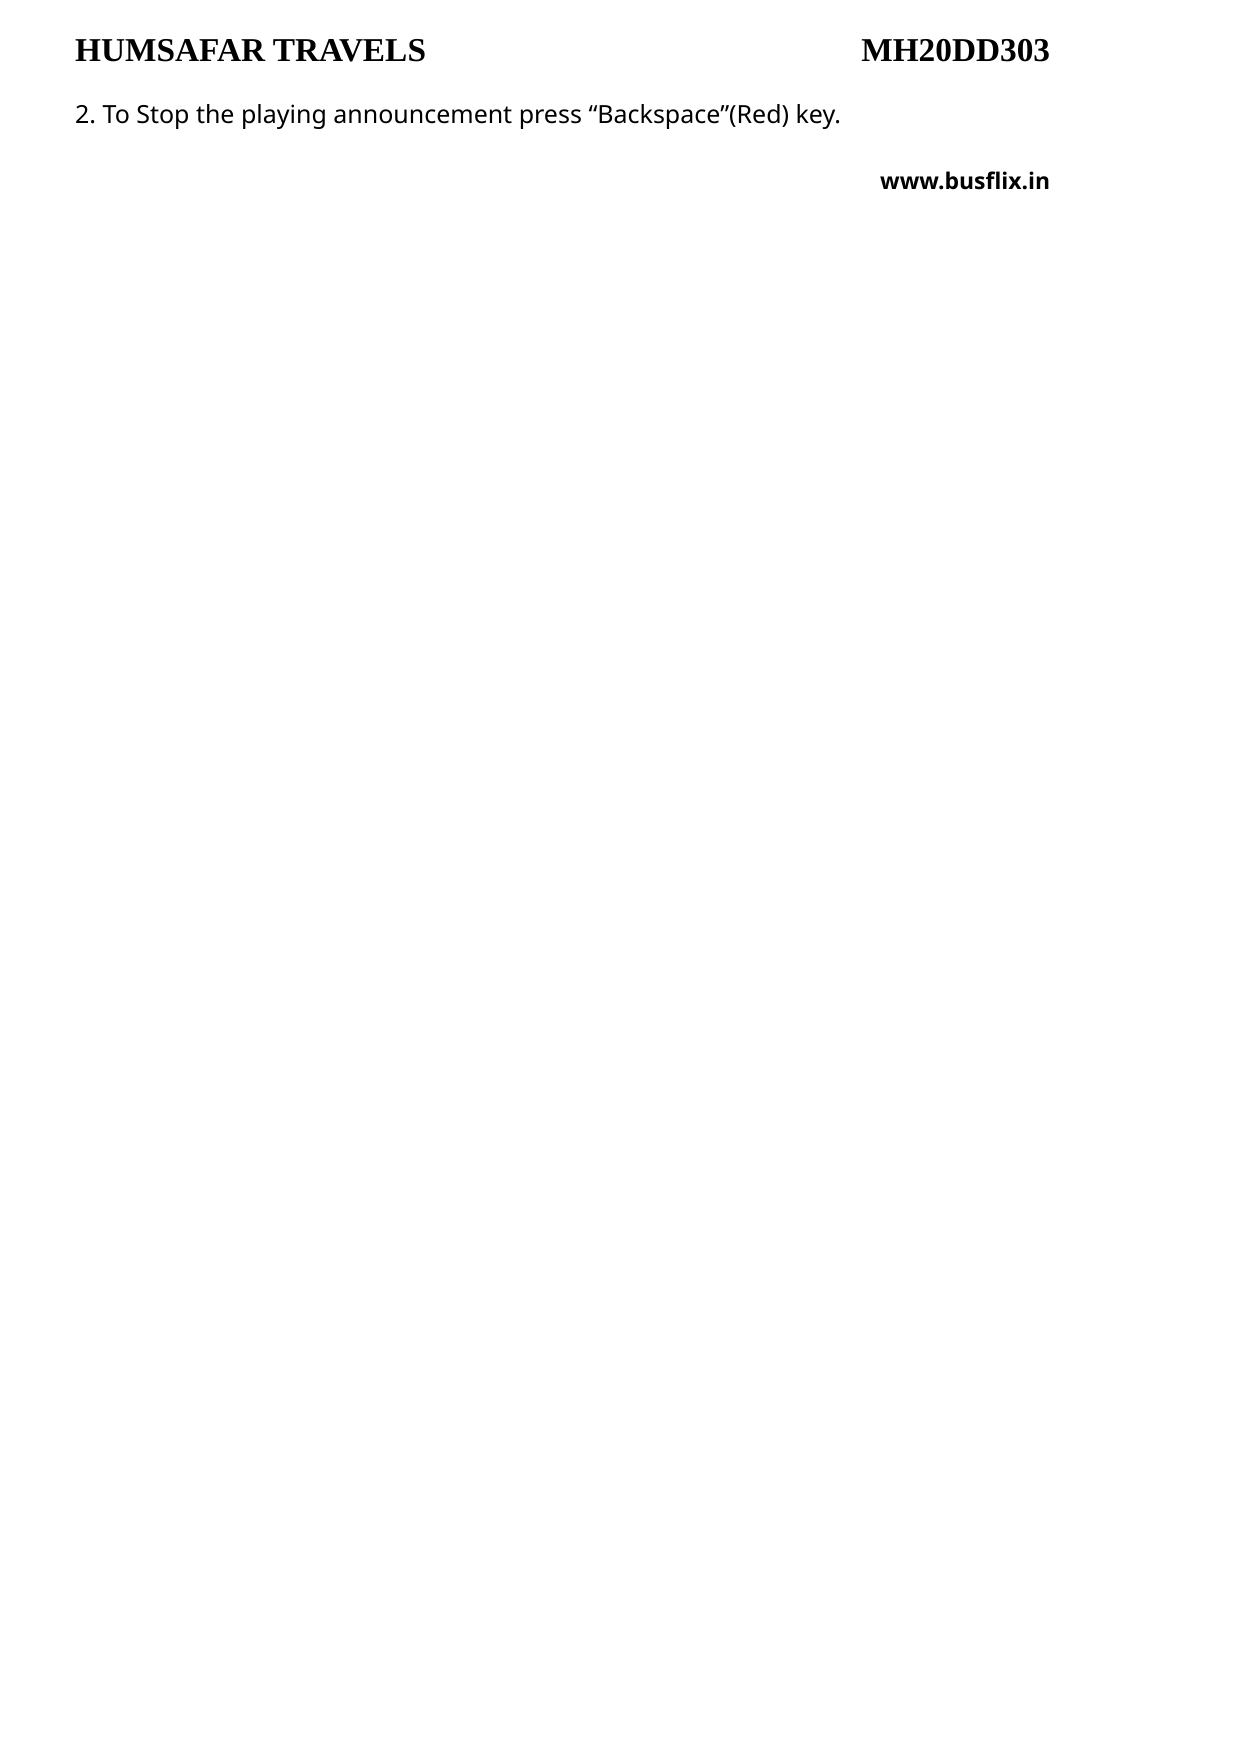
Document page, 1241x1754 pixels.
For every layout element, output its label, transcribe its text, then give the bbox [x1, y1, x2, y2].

text www.busflix.in [75, 165, 1165, 196]
text 2. To Stop the playing announcement press “Backspace”(Red) key. [75, 97, 1165, 131]
